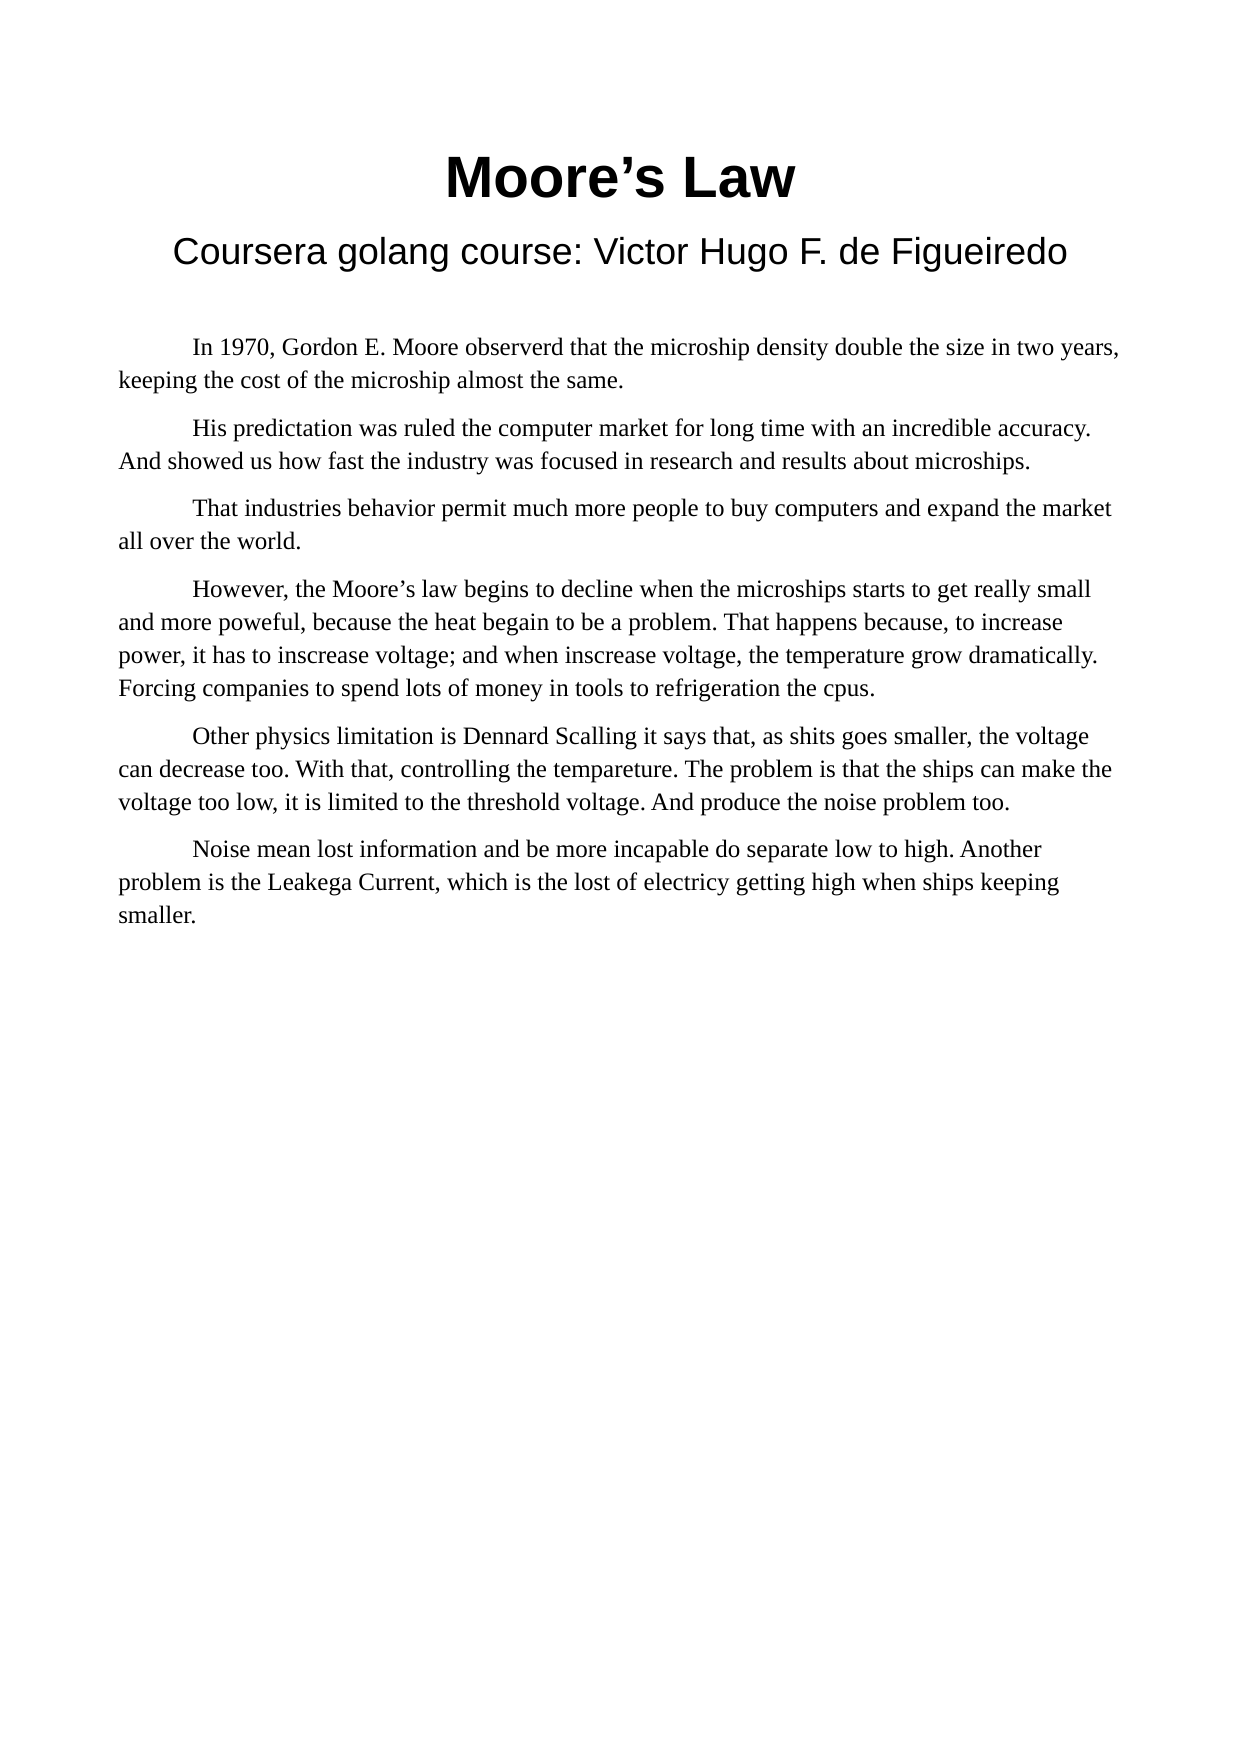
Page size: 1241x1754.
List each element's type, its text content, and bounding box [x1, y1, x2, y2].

text In 1970, Gordon E. Moore observerd that the microship density double the size in two years, keeping the cost of the microship almost the same. [118, 332, 1122, 394]
text Noise mean lost information and be more incapable do separate low to high. Another problem is the Leakega Current, which is the lost of electricy getting high when ships keeping smaller. [118, 834, 1122, 929]
text Other physics limitation is Dennard Scalling it says that, as shits goes smaller, the voltage can decrease too. With that, controlling the tempareture. The problem is that the ships can make the voltage too low, it is limited to the threshold voltage. And produce the noise problem too. [118, 721, 1122, 816]
text That industries behavior permit much more people to buy computers and expand the market all over the world. [118, 493, 1122, 555]
text His predictation was ruled the computer market for long time with an incredible accuracy. And showed us how fast the industry was focused in research and results about microships. [118, 413, 1122, 474]
subtitle Coursera golang course: Victor Hugo F. de Figueiredo [118, 229, 1122, 272]
text However, the Moore’s law begins to decline when the microships starts to get really small and more poweful, because the heat begain to be a problem. That happens because, to increase power, it has to inscrease voltage; and when inscrease voltage, the temperature grow dramatically. Forcing companies to spend lots of money in tools to refrigeration the cpus. [118, 574, 1122, 702]
title Moore’s Law [118, 143, 1122, 210]
